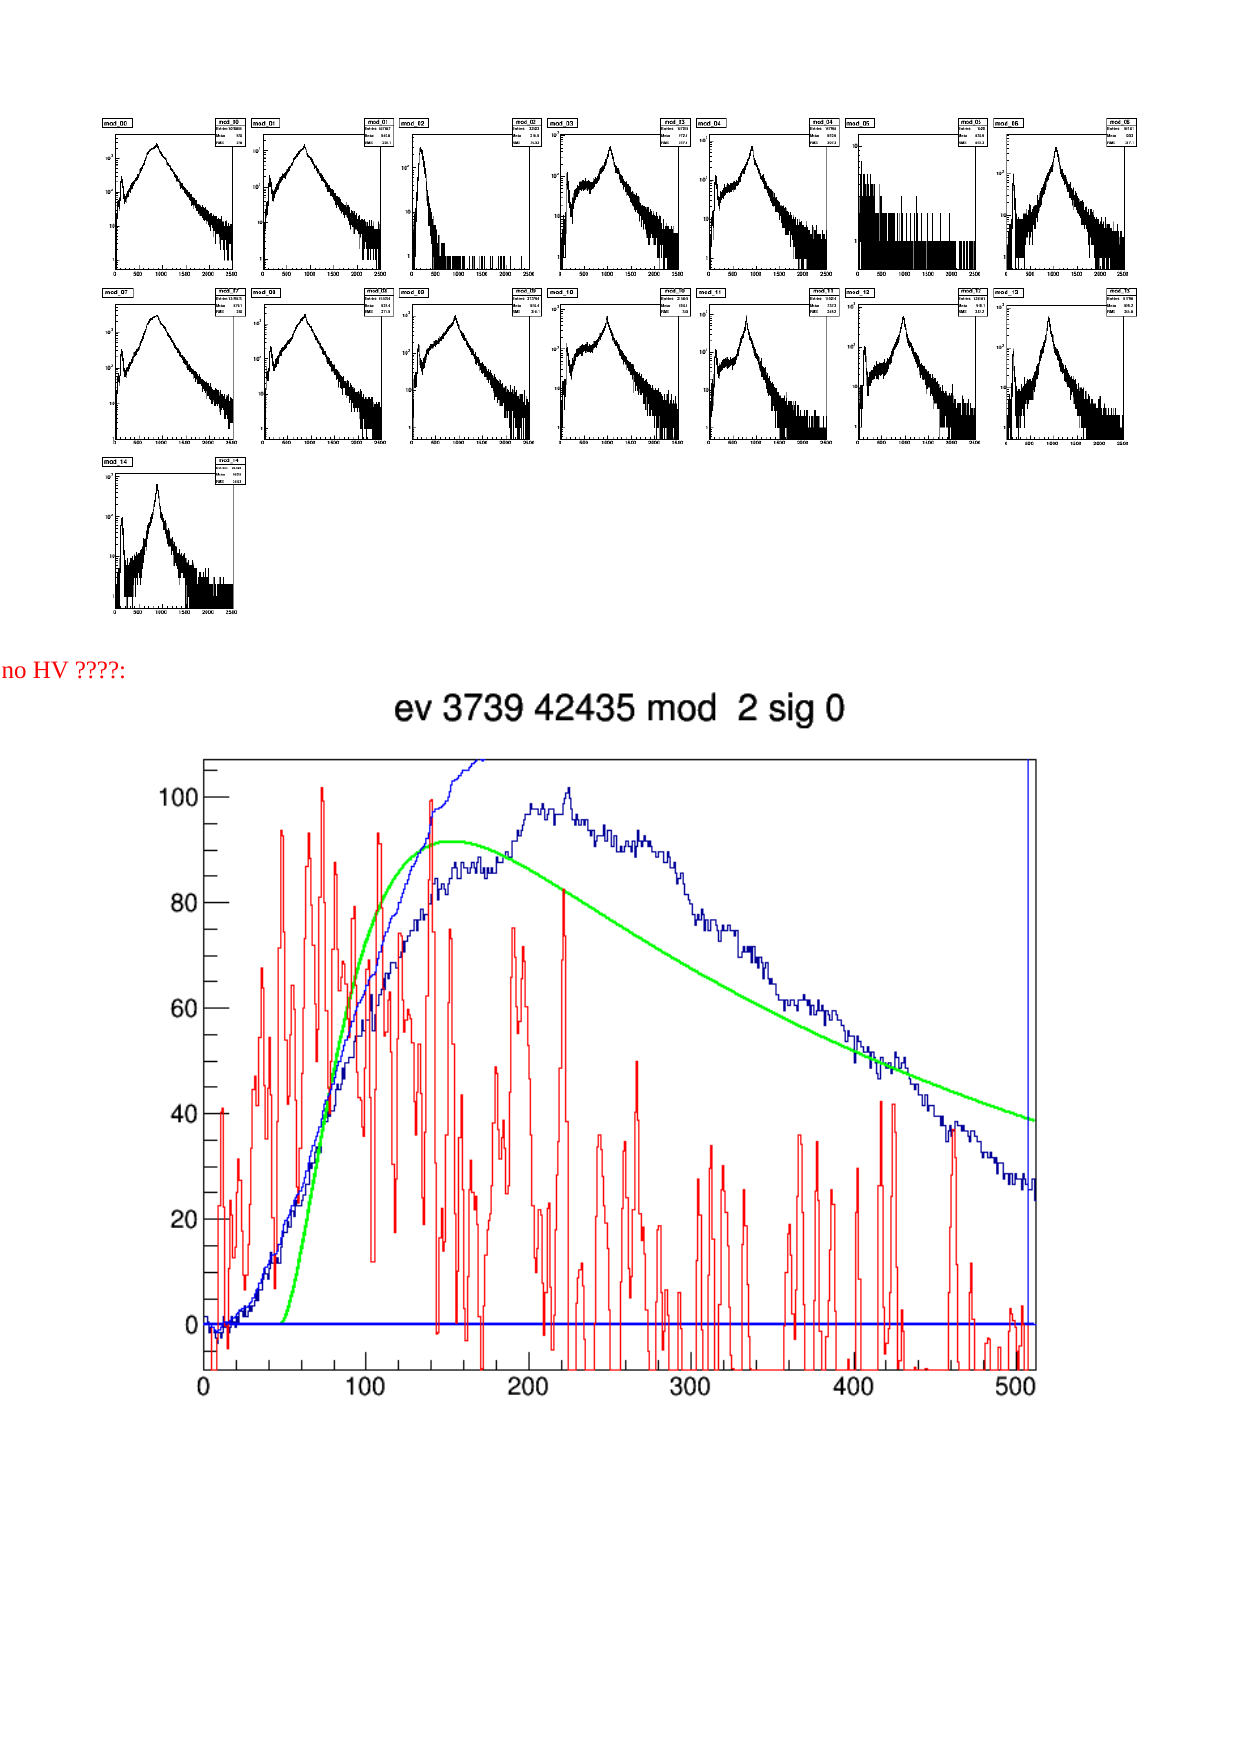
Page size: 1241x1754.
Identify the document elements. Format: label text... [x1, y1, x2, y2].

text no HV ????: [1, 655, 1239, 683]
picture [100, 118, 1140, 626]
picture [100, 683, 1140, 1447]
